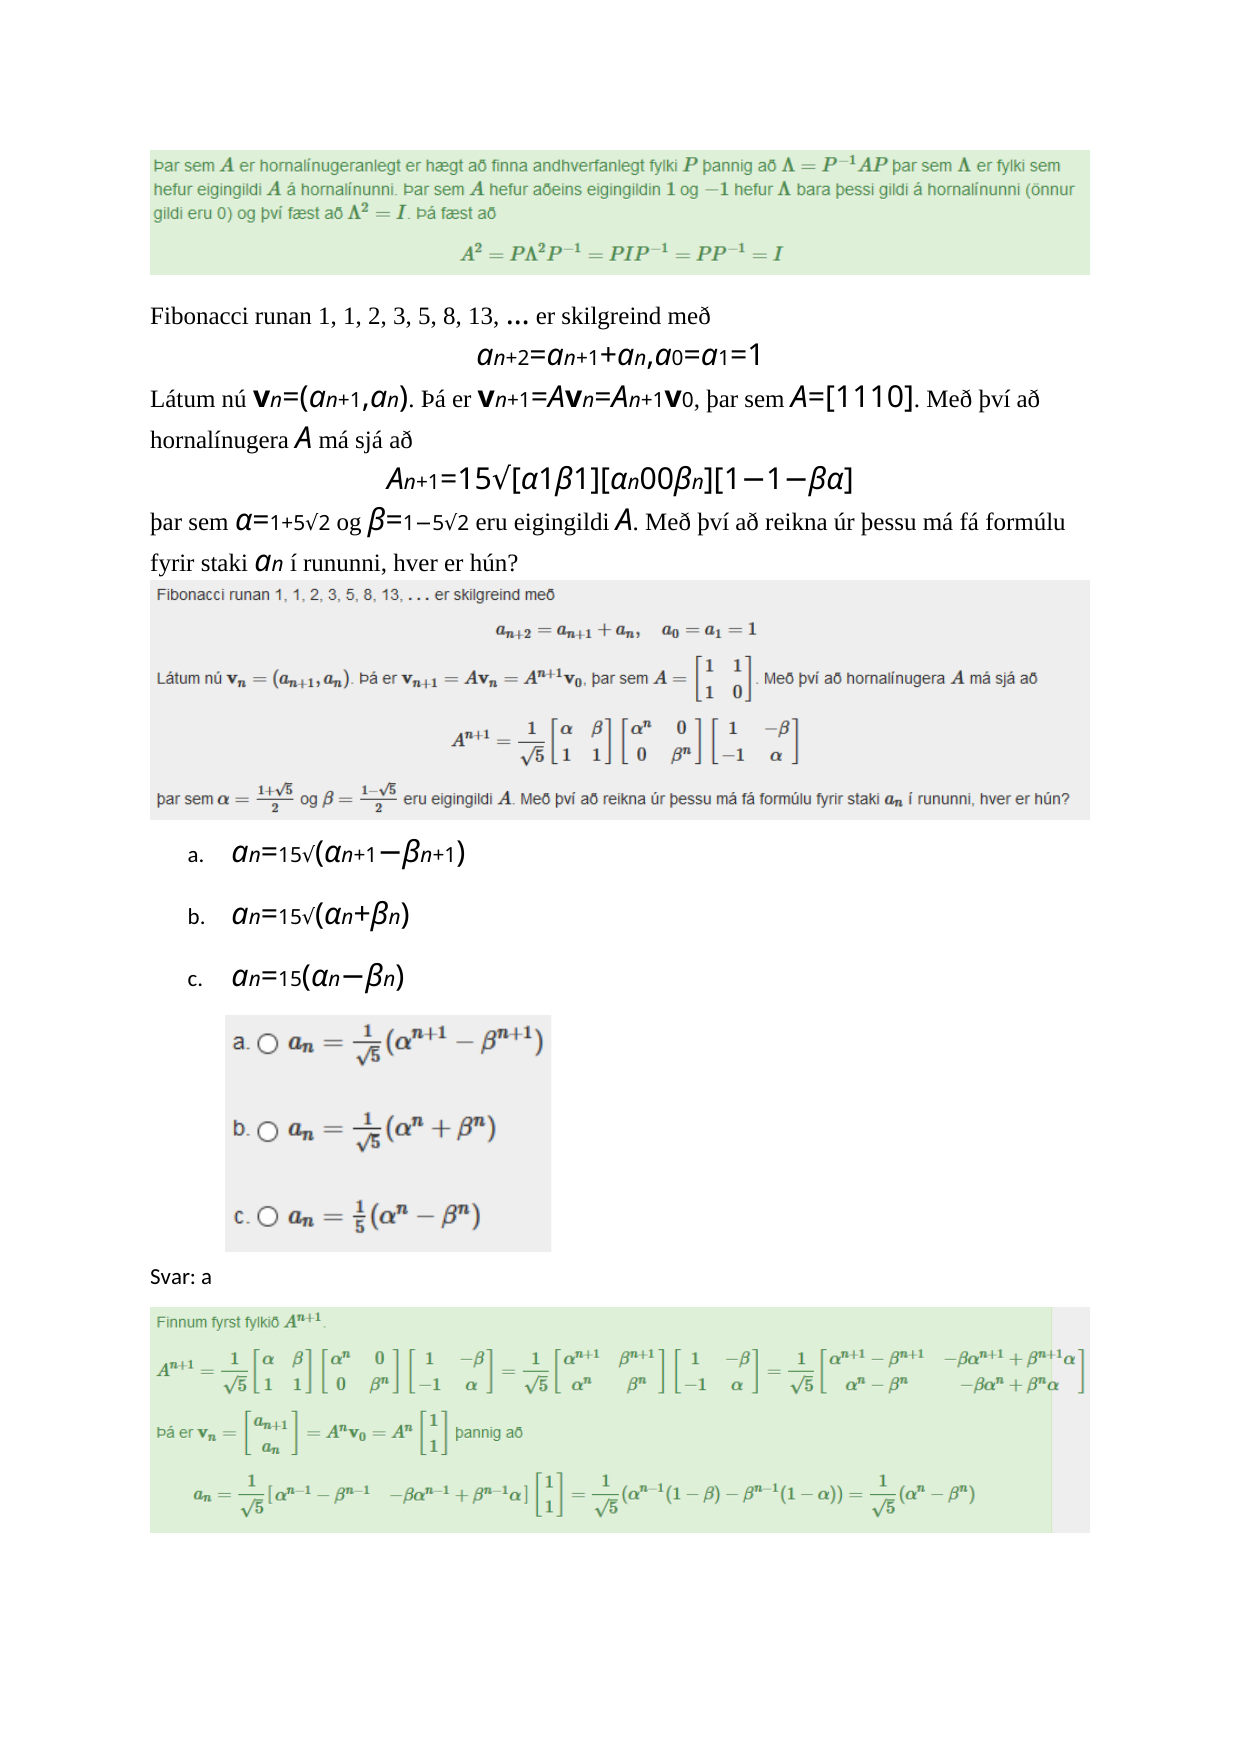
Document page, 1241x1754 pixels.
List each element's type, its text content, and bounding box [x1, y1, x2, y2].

text an+2=an+1+an,a0=a1=1 [150, 333, 1090, 375]
text Fibonacci runan 1, 1, 2, 3, 5, 8, 13, … er skilgreind með [150, 292, 1090, 333]
list an=15(αn−βn) [187, 954, 1090, 995]
list an=15√(αn+βn) [187, 892, 1090, 933]
text Látum nú vn=(an+1,an). Þá er vn+1=Avn=An+1v0, þar sem A=[1110]. Með því að hornalínugera A má sjá að [150, 375, 1090, 457]
list an=15√(αn+1−βn+1) [187, 830, 1090, 871]
text Svar: a [150, 1262, 1090, 1290]
text þar sem α=1+5√2 og β=1−5√2 eru eigingildi A. Með því að reikna úr þessu má fá formúlu fyrir staki an í rununni, hver er hún? [150, 498, 1090, 580]
text An+1=15√[α1β1][αn00βn][1−1−βα] [150, 457, 1090, 498]
